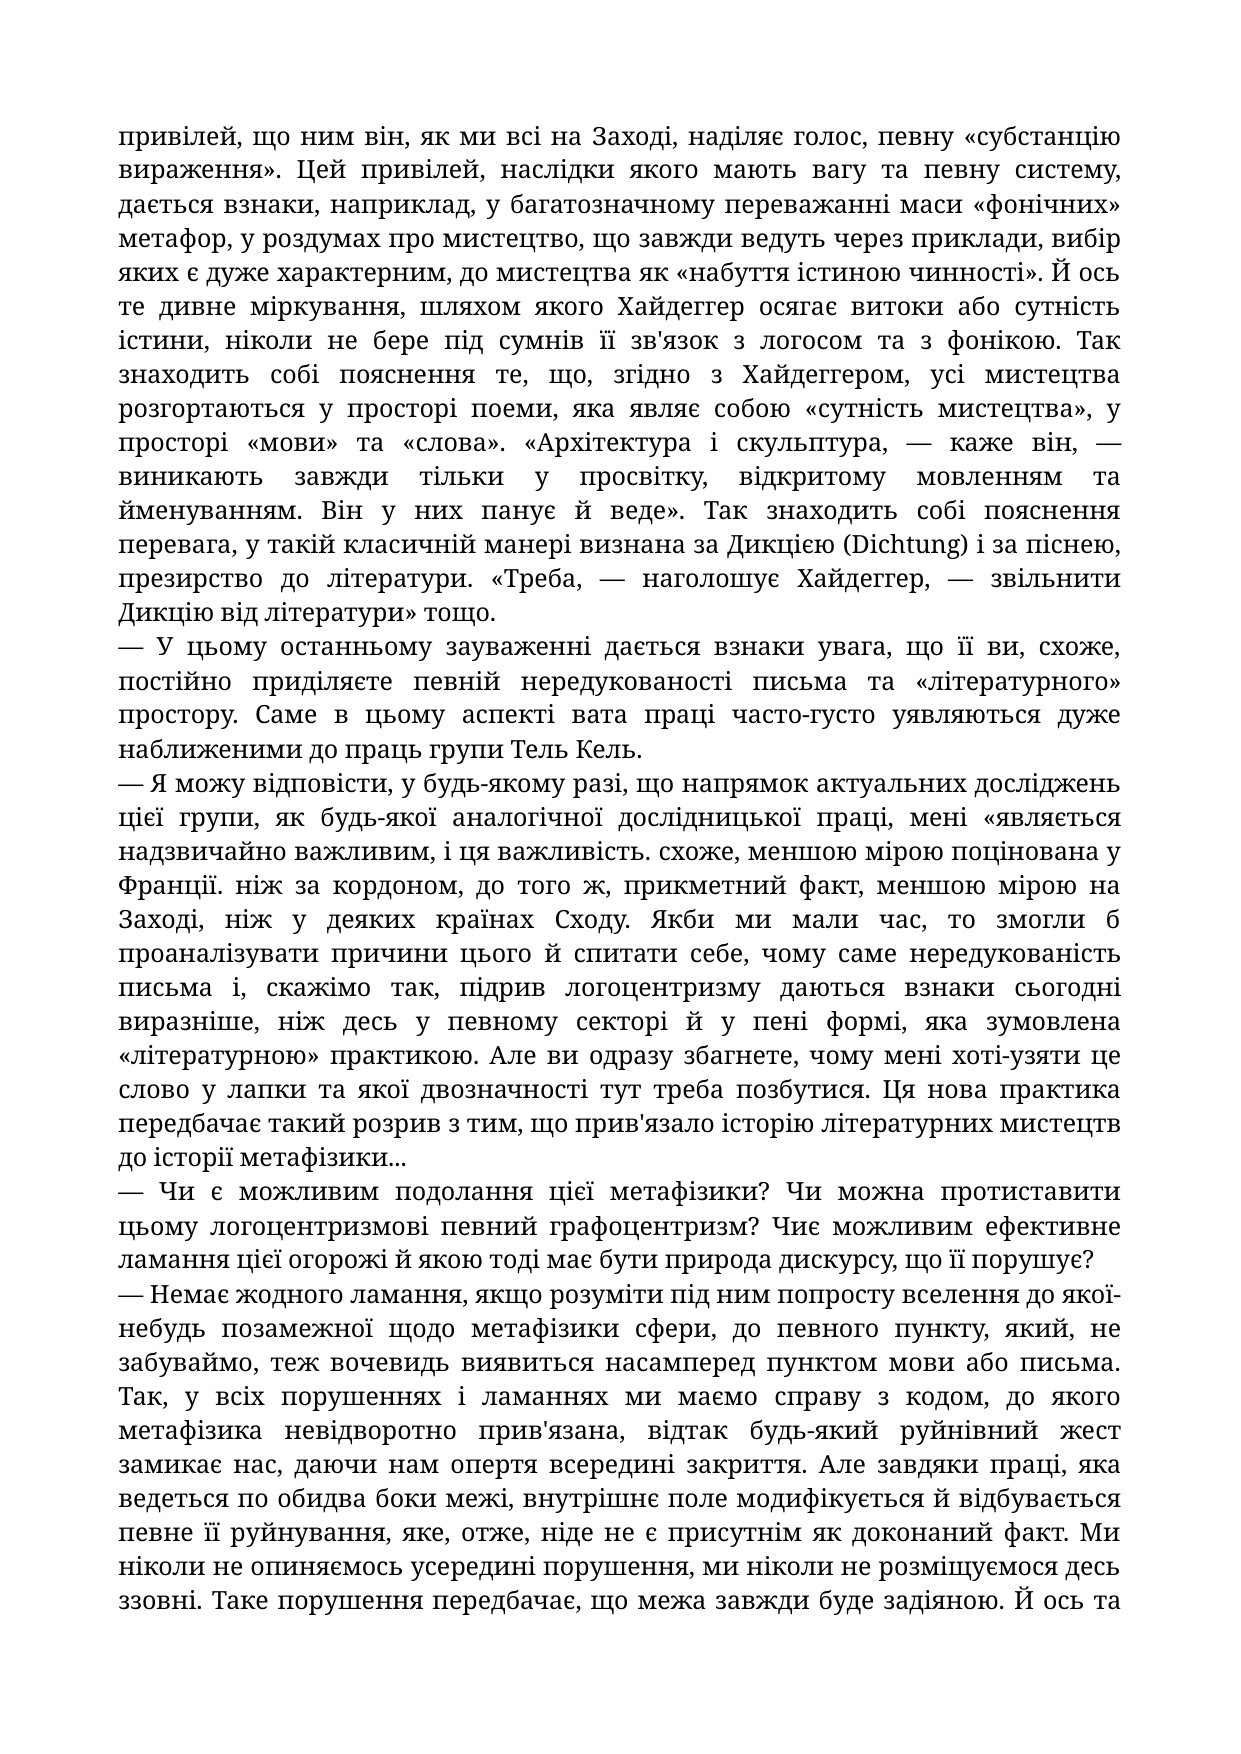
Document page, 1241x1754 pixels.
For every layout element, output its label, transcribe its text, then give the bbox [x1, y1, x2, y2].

text привілей, що ним він, як ми всі на Заході, наділяє голос, певну «субстанцію вираження». Цей привілей, наслідки якого мають вагу та певну систему, дається взнаки, наприклад, у багатозначному переважанні маси «фонічних» метафор, у роздумах про мистецтво, що завжди ведуть через приклади, вибір яких є дуже характерним, до мистецтва як «набуття істиною чинності». Й ось те дивне міркування, шляхом якого Хайдеггер осягає витоки або сутність істини, ніколи не бере під сумнів її зв'язок з логосом та з фонікою. Так знаходить собі пояснення те, що, згідно з Хайдеггером, усі мистецтва розгортаються у просторі поеми, яка являє собою «сутність мистецтва», у просторі «мови» та «слова». «Архітектура і скульптура, — каже він, — виникають завжди тільки у просвітку, відкритому мовленням та йменуванням. Він у них панує й веде». Так знаходить собі пояснення перевага, у такій класичній манері визнана за Дикцією (Dichtung) і за піснею, презирство до літератури. «Треба, — наголошує Хайдеггер, — звільнити Дикцію від літератури» тощо. [118, 118, 1122, 629]
text — Чи є можливим подолання цієї метафізики? Чи можна протиставити цьому логоцентризмові певний графоцентризм? Чиє можливим ефективне ламання цієї огорожі й якою тоді має бути природа дискурсу, що її порушує? [118, 1174, 1122, 1276]
text — Немає жодного ламання, якщо розуміти під ним попросту вселення до якої-небудь позамежної щодо метафізики сфери, до певного пункту, який, не забуваймо, теж вочевидь виявиться насамперед пунктом мови або письма. Так, у всіх порушеннях і ламаннях ми маємо справу з кодом, до якого метафізика невідворотно прив'язана, відтак будь-який руйнівний жест замикає нас, даючи нам опертя всередині закриття. Але завдяки праці, яка ведеться по обидва боки межі, внутрішнє поле модифікується й відбувається певне її руйнування, яке, отже, ніде не є присутнім як доконаний факт. Ми ніколи не опиняємось усередині порушення, ми ніколи не розміщуємося десь ззовні. Таке порушення передбачає, що межа завжди буде задіяною. Й ось та [118, 1276, 1122, 1617]
text — Я можу відповісти, у будь-якому разі, що напрямок актуальних досліджень цієї групи, як будь-якої аналогічної дослідницької праці, мені «являється надзвичайно важливим, і ця важливість. схоже, меншою мірою поцінована у Франції. ніж за кордоном, до того ж, прикметний факт, меншою мірою на Заході, ніж у деяких країнах Сходу. Якби ми мали час, то змогли б проаналізувати причини цього й спитати себе, чому саме нередукованість письма і, скажімо так, підрив логоцентризму даються взнаки сьогодні виразніше, ніж десь у певному секторі й у пені формі, яка зумовлена «літературною» практикою. Але ви одразу збагнете, чому мені хоті-узяти це слово у лапки та якої двозначності тут треба позбутися. Ця нова практика передбачає такий розрив з тим, що прив'язало історію літературних мистецтв до історії метафізики... [118, 765, 1122, 1174]
text — У цьому останньому зауваженні дається взнаки увага, що її ви, схоже, постійно приділяєте певній нередукованості письма та «літературного» простору. Саме в цьому аспекті вата праці часто-густо уявляються дуже наближеними до праць групи Тель Кель. [118, 629, 1122, 765]
